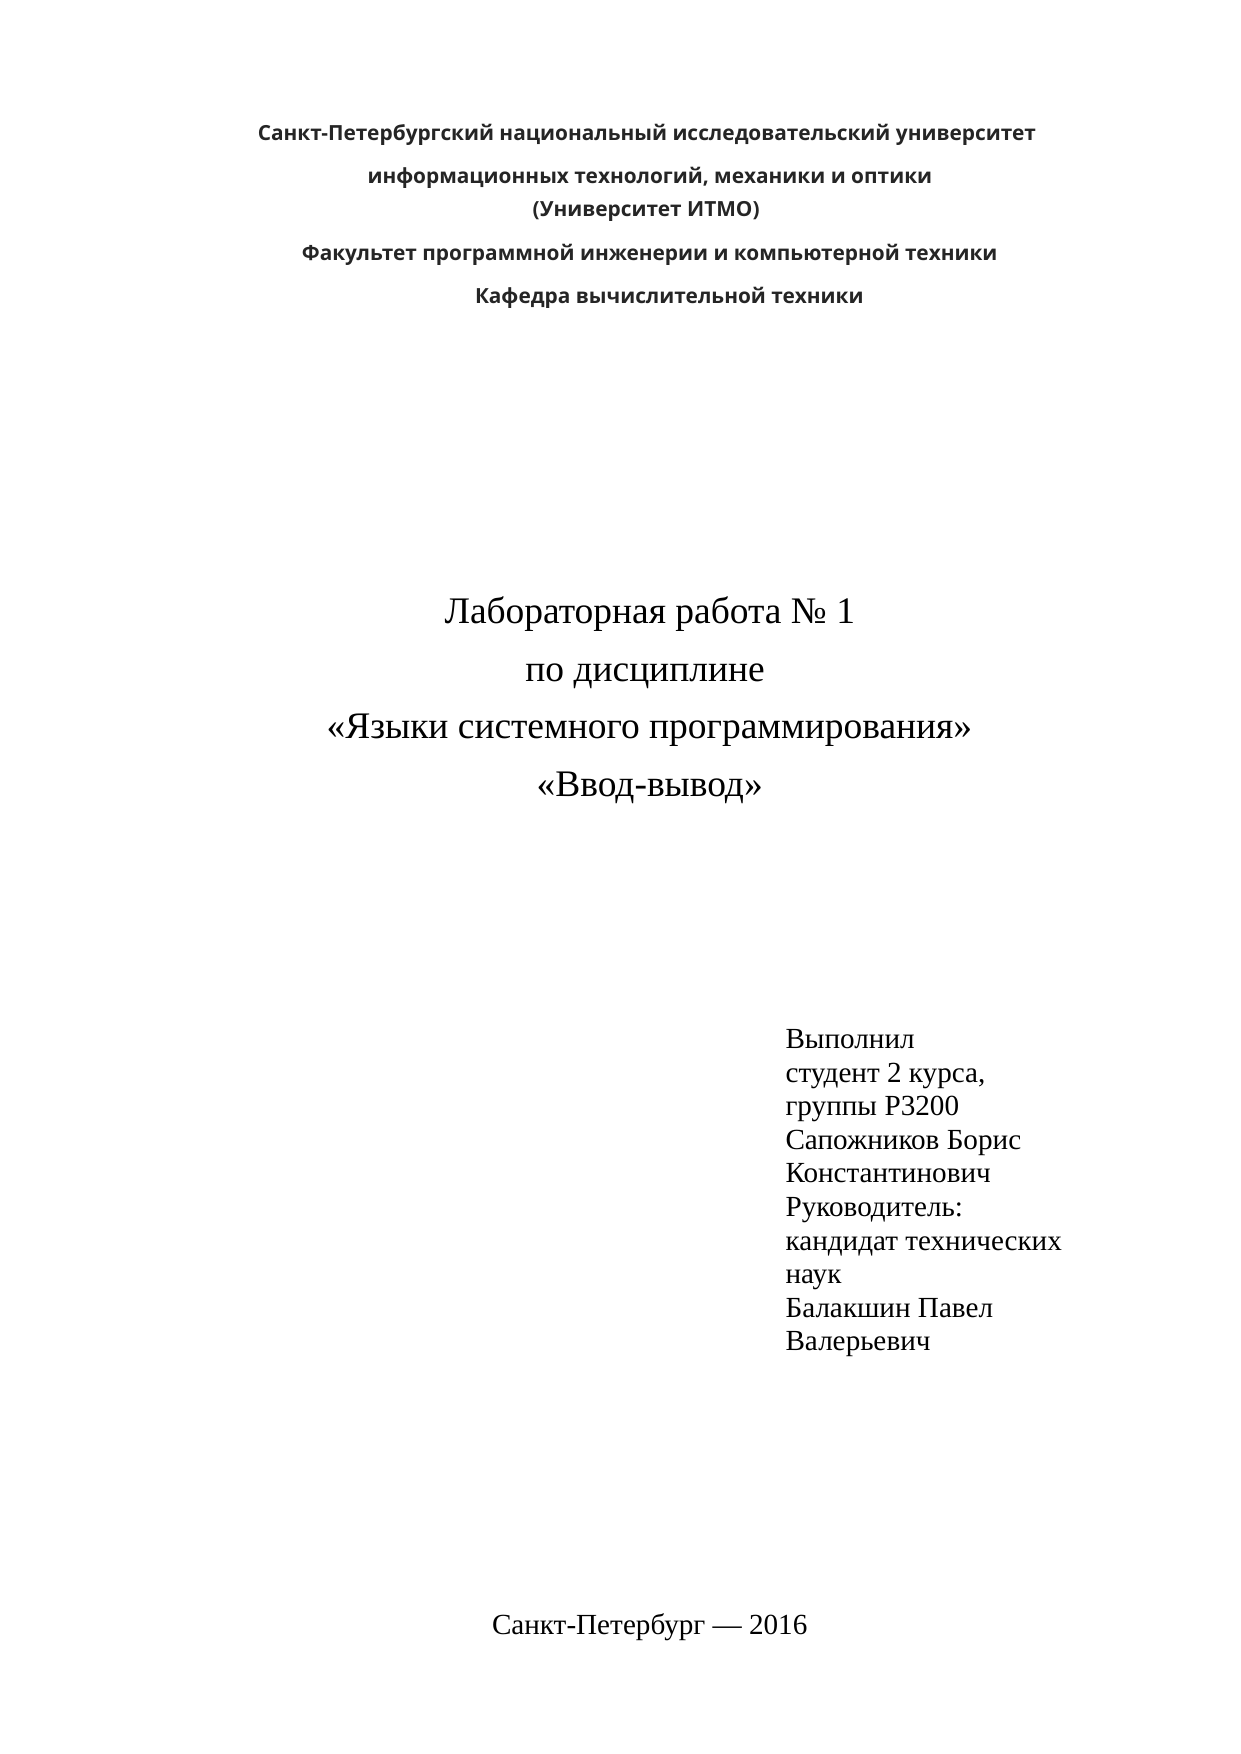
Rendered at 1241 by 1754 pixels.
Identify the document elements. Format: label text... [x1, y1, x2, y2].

text Кафедра вычислительной техники [157, 281, 1181, 309]
text «Ввод-вывод» [118, 762, 1181, 805]
text Выполнил студент 2 курса, группы P3200 Cапожников Борис Константинович [785, 1021, 1081, 1189]
text Руководитель: [785, 1189, 1081, 1223]
text «Языки системного программирования» [118, 704, 1181, 747]
text Лабораторная работа № 1 [118, 588, 1181, 632]
text Санкт-Петербург — 2016 [118, 1607, 1181, 1641]
text Санкт-Петербургский национальный исследовательский университет [118, 118, 1181, 147]
text Факультет программной инженерии и компьютерной техники [118, 238, 1181, 266]
text по дисциплине [118, 646, 1181, 689]
text кандидат технических наук Балакшин Павел Валерьевич [785, 1223, 1081, 1357]
text информационных технологий, механики и оптики (Университет ИТМО) [118, 161, 1181, 223]
